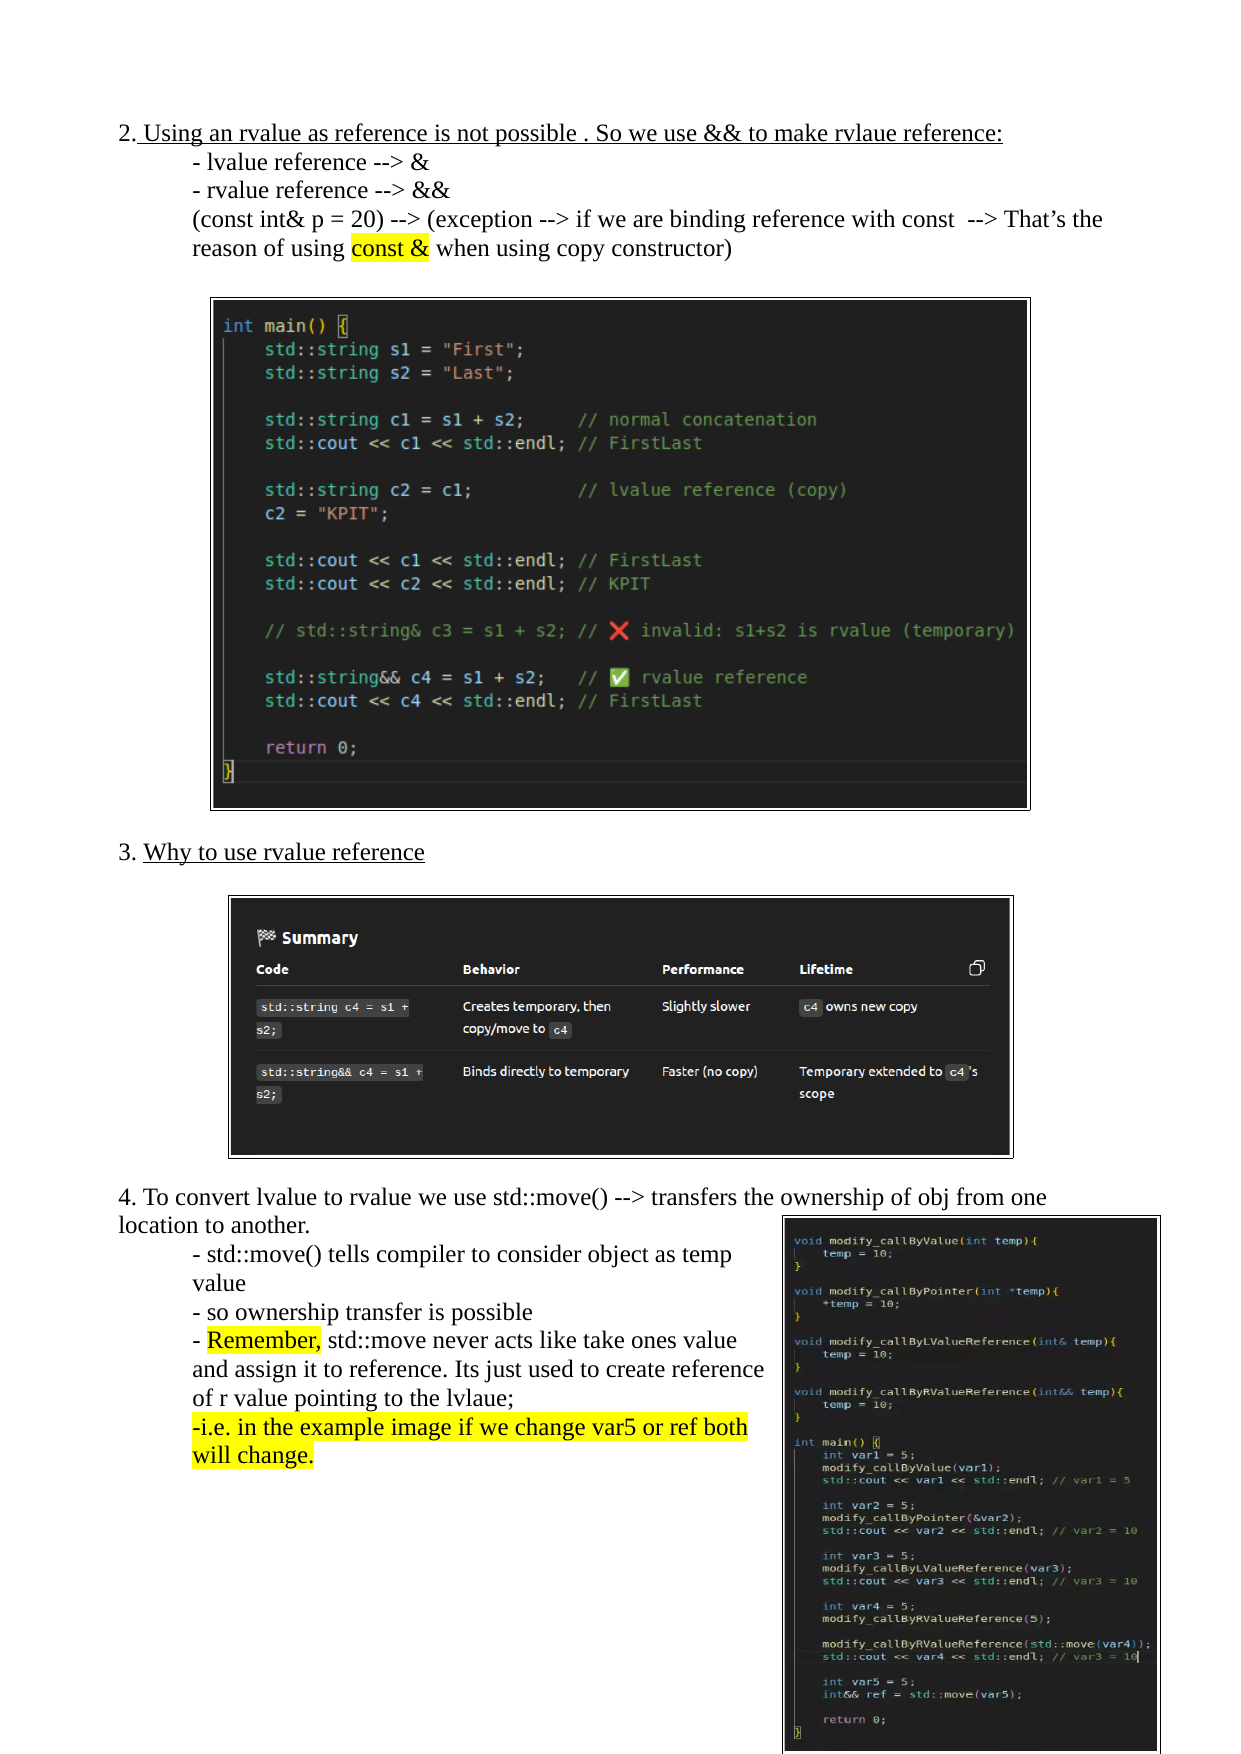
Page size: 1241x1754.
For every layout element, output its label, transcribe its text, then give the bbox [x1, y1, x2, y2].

text -i.e. in the example image if we change var5 or ref both [118, 1412, 782, 1441]
text - lvalue reference --> & [118, 147, 1122, 176]
picture [230, 898, 1010, 1155]
text location to another. [118, 1211, 1122, 1239]
text - rvalue reference --> && [118, 176, 1122, 204]
text - std::move() tells compiler to consider object as temp [118, 1239, 782, 1268]
text - Remember, std::move never acts like take ones value [118, 1326, 782, 1354]
text of r value pointing to the lvlaue; [118, 1383, 782, 1412]
text - so ownership transfer is possible [118, 1297, 782, 1326]
text and assign it to reference. Its just used to create reference [118, 1354, 782, 1383]
text reason of using const & when using copy constructor) [118, 233, 1122, 262]
text value [118, 1268, 782, 1297]
text 4. To convert lvalue to rvalue we use std::move() --> transfers the ownership of obj from one [118, 1182, 1122, 1211]
text (const int& p = 20) --> (exception --> if we are binding reference with const --> That’s the [118, 204, 1122, 233]
picture [784, 1218, 1157, 1751]
text 2. Using an rvalue as reference is not possible . So we use && to make rvlaue reference: [118, 118, 1122, 147]
text will change. [118, 1441, 782, 1469]
picture [213, 300, 1027, 808]
text [783, 1216, 1160, 1754]
text 3. Why to use rvalue reference [118, 837, 1122, 866]
